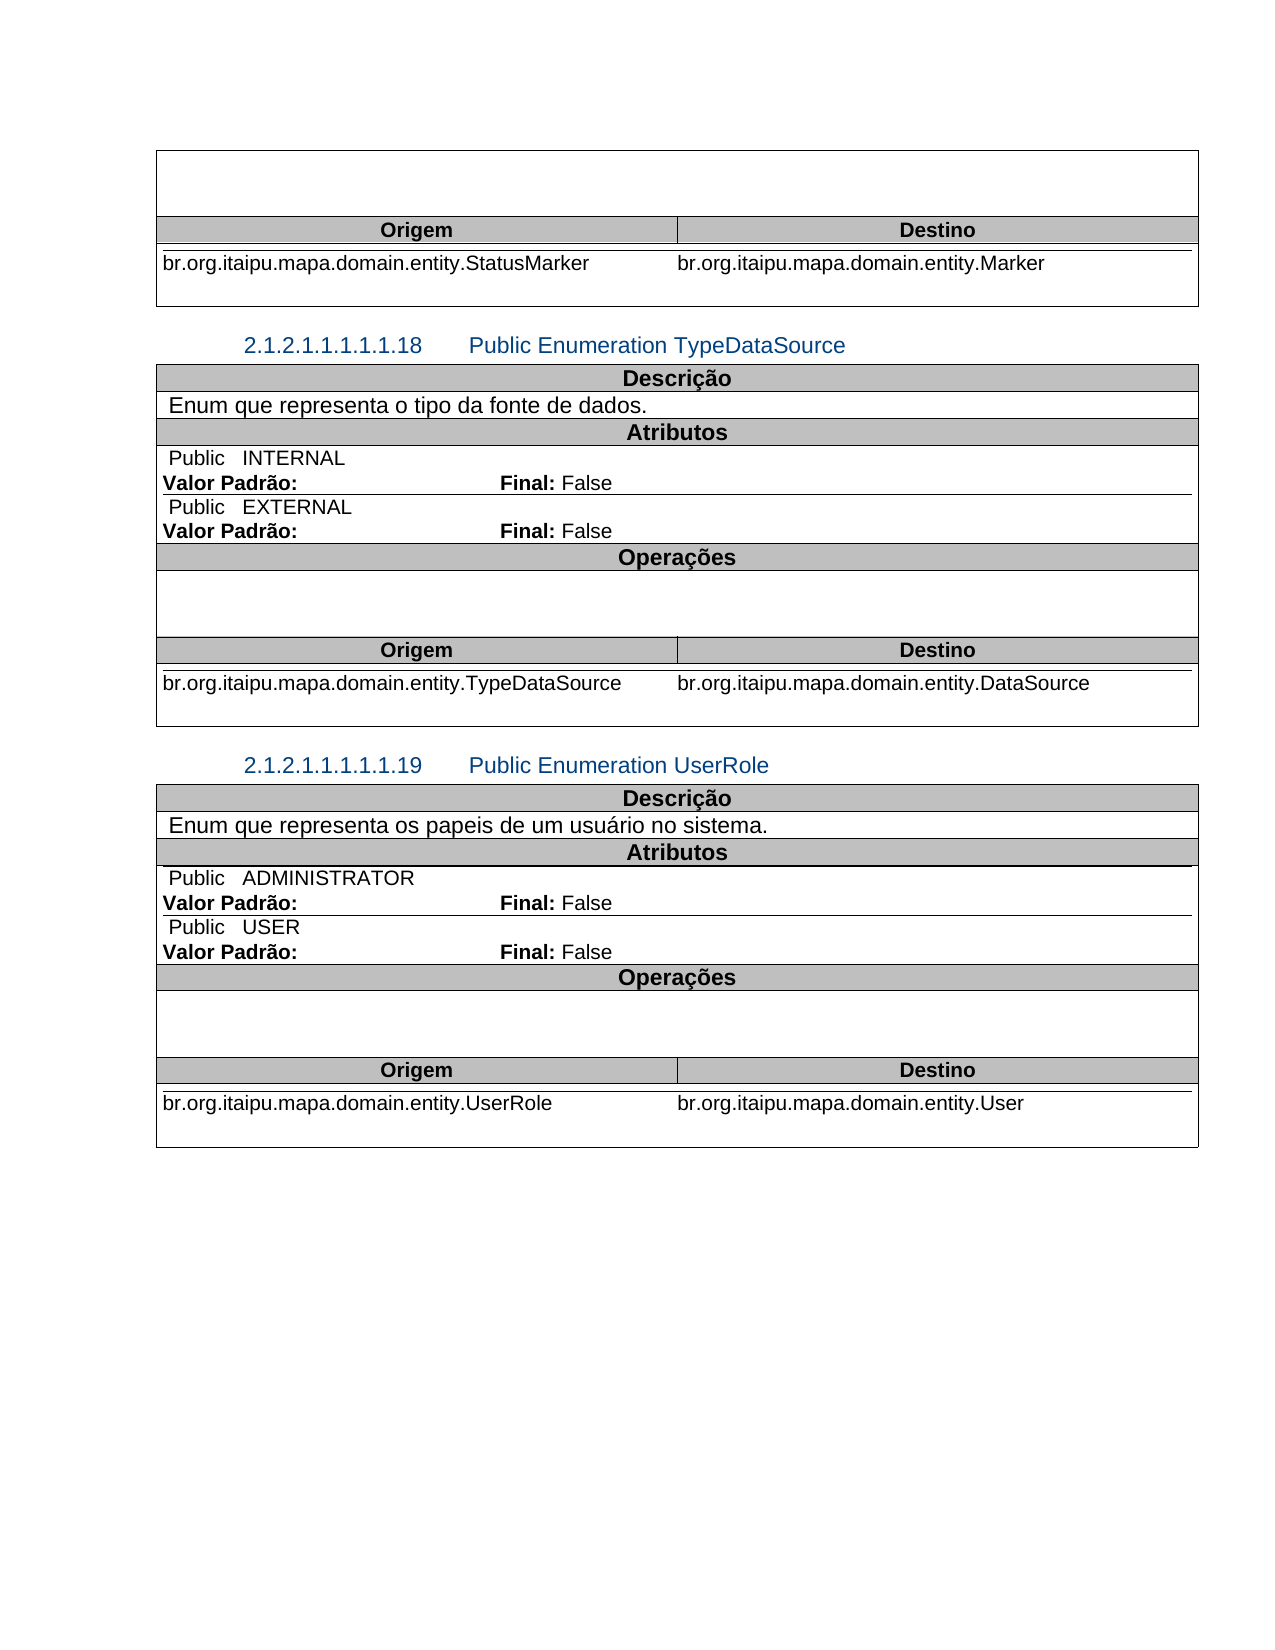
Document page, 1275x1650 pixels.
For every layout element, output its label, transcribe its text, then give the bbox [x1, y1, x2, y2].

table_cell [157, 1084, 1198, 1146]
table_cell Atributos [157, 419, 1198, 445]
table_cell Valor Padrão: [163, 939, 500, 963]
table_header Descrição [157, 365, 1198, 391]
table_cell [157, 446, 163, 543]
table_header br.org.itaipu.mapa.domain.entity.User [677, 1092, 1192, 1139]
table_cell Destino [678, 638, 1198, 663]
table_cell Operações [157, 965, 1198, 990]
table_cell Public USER [163, 916, 725, 939]
table_cell [157, 151, 1198, 216]
table_header Public ADMINISTRATOR [163, 867, 725, 890]
table_cell [725, 916, 1192, 963]
table_cell Enum que representa o tipo da fonte de dados. [157, 392, 1198, 418]
table_header Descrição [157, 785, 1198, 811]
table_cell Destino [678, 217, 1198, 242]
table_header [725, 867, 1192, 914]
table_cell [157, 664, 1198, 726]
table_cell [157, 244, 1198, 306]
table_header br.org.itaipu.mapa.domain.entity.StatusMarker [163, 251, 677, 299]
table_header br.org.itaipu.mapa.domain.entity.DataSource [677, 671, 1192, 719]
table_cell Final: False [500, 939, 725, 963]
table_cell Atributos [157, 839, 1198, 865]
table_cell [725, 495, 1192, 543]
table_cell [157, 571, 1198, 636]
table_header Public INTERNAL [163, 446, 725, 470]
table_cell Valor Padrão: [163, 519, 500, 543]
table_cell Valor Padrão: [163, 470, 500, 494]
table_cell Origem [157, 638, 677, 663]
list Public Enumeration TypeDataSource [244, 332, 1125, 358]
table_header br.org.itaipu.mapa.domain.entity.Marker [677, 251, 1192, 299]
table_header [725, 446, 1192, 494]
table_cell Final: False [500, 890, 725, 914]
list Public Enumeration UserRole [244, 752, 1125, 778]
table_header br.org.itaipu.mapa.domain.entity.TypeDataSource [163, 671, 677, 719]
table_cell Final: False [500, 519, 725, 543]
table_cell Final: False [500, 470, 725, 494]
table_cell [1192, 446, 1198, 543]
table_cell Valor Padrão: [163, 890, 500, 914]
table_cell Destino [678, 1058, 1198, 1083]
table_cell Enum que representa os papeis de um usuário no sistema. [157, 812, 1198, 838]
table_cell [157, 866, 1198, 963]
table_cell Origem [157, 1058, 677, 1083]
table_cell Origem [157, 217, 677, 242]
table_header br.org.itaipu.mapa.domain.entity.UserRole [163, 1092, 677, 1139]
table_cell Operações [157, 544, 1198, 570]
table_cell [157, 991, 1198, 1057]
table_cell Public EXTERNAL [163, 495, 725, 519]
